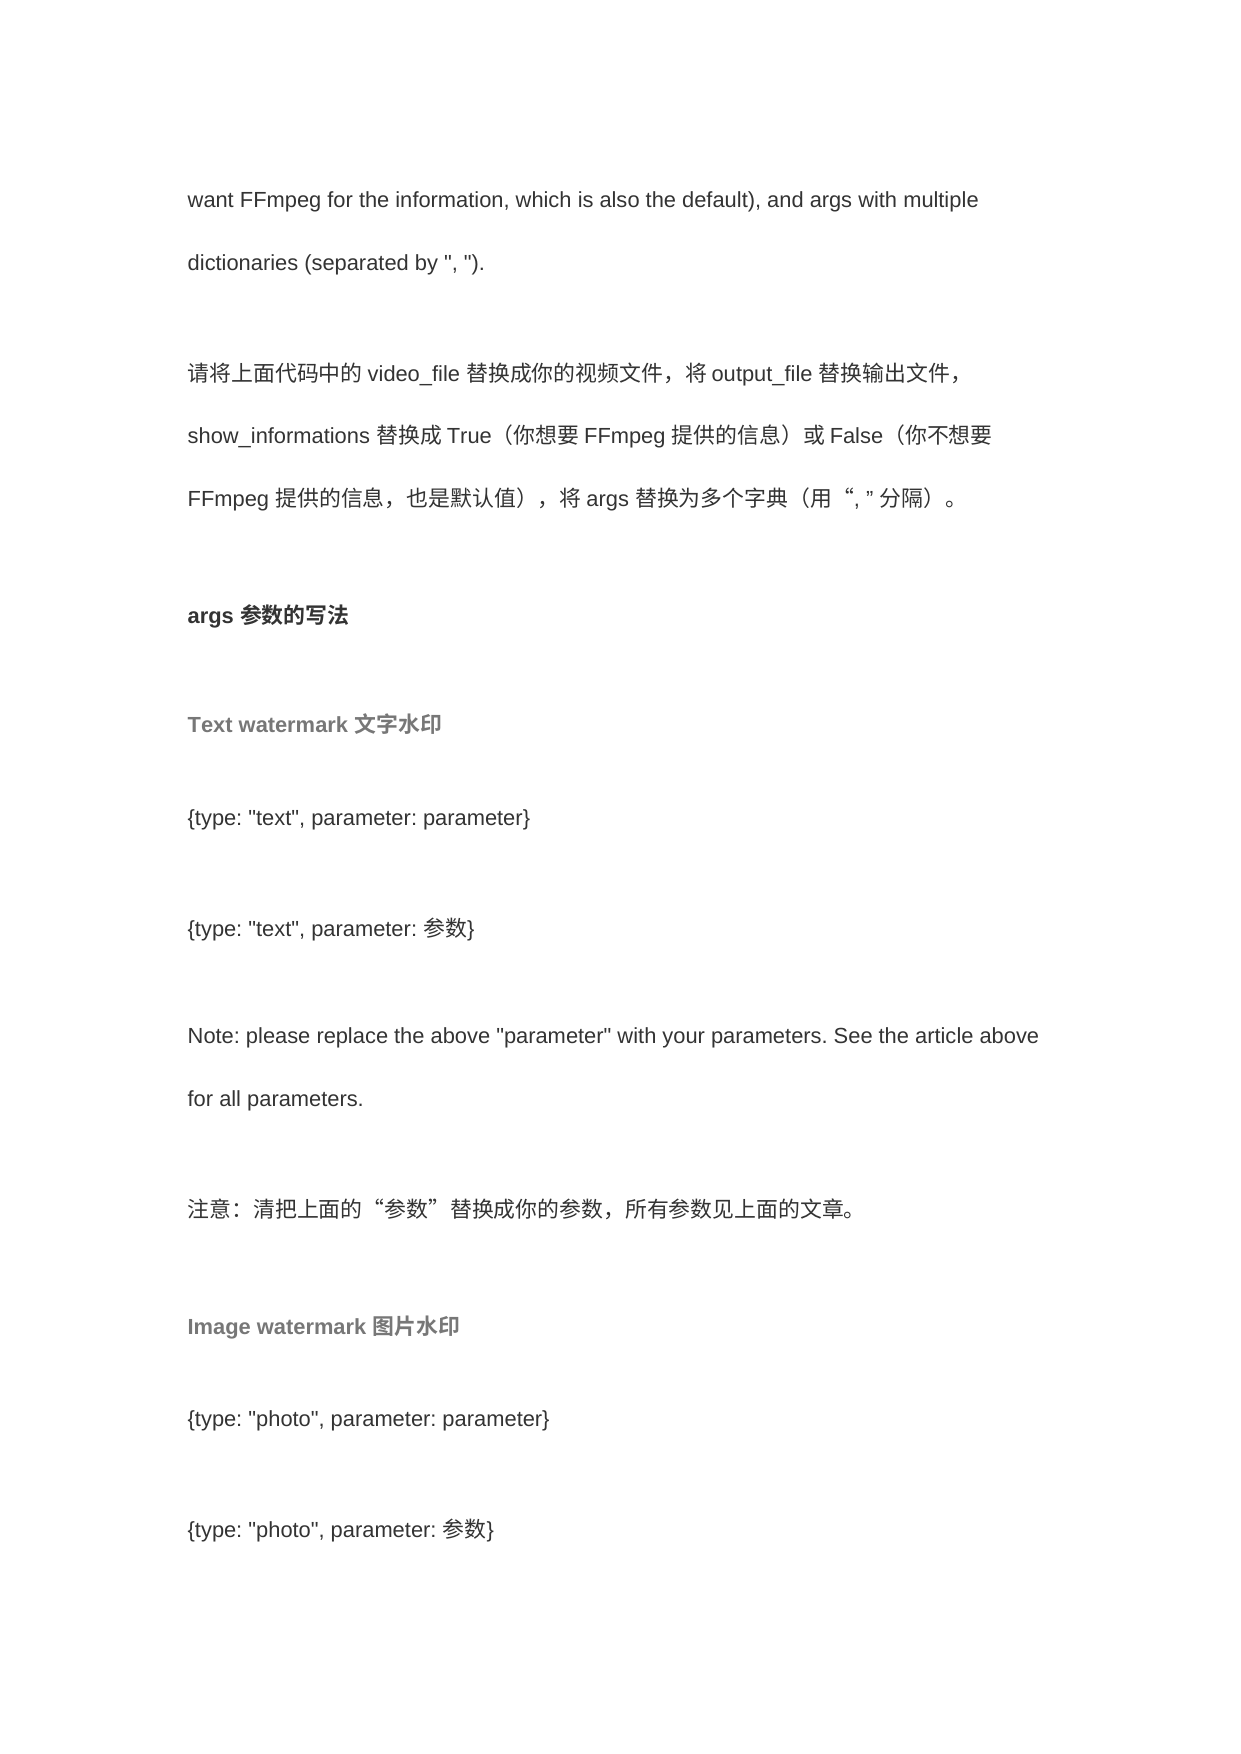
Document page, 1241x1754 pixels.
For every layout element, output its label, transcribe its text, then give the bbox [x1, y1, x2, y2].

text 请将上面代码中的 video_file 替换成你的视频文件，将 output_file 替换输出文件，show_informations 替换成 True（你想要 FFmpeg 提供的信息）或 False（你不想要 FFmpeg 提供的信息，也是默认值），将 args 替换为多个字典（用“, ” 分隔）。 [187, 330, 1053, 518]
text {type: "text", parameter: parameter} [187, 775, 1053, 838]
subtitle Text watermark 文字水印 [187, 682, 1053, 744]
text {type: "photo", parameter: parameter} [187, 1377, 1053, 1439]
text want FFmpeg for the information, which is also the default), and args with multiple dictionaries (separated by ", "). [187, 158, 1053, 283]
text {type: "text", parameter: 参数} [187, 885, 1053, 947]
text 注意：清把上面的“参数”替换成你的参数，所有参数见上面的文章。 [187, 1166, 1053, 1228]
subtitle Image watermark 图片水印 [187, 1283, 1053, 1346]
text {type: "photo", parameter: 参数} [187, 1486, 1053, 1549]
text Note: please replace the above "parameter" with your parameters. See the article above for all parameters. [187, 994, 1053, 1119]
subtitle args 参数的写法 [187, 572, 1053, 635]
